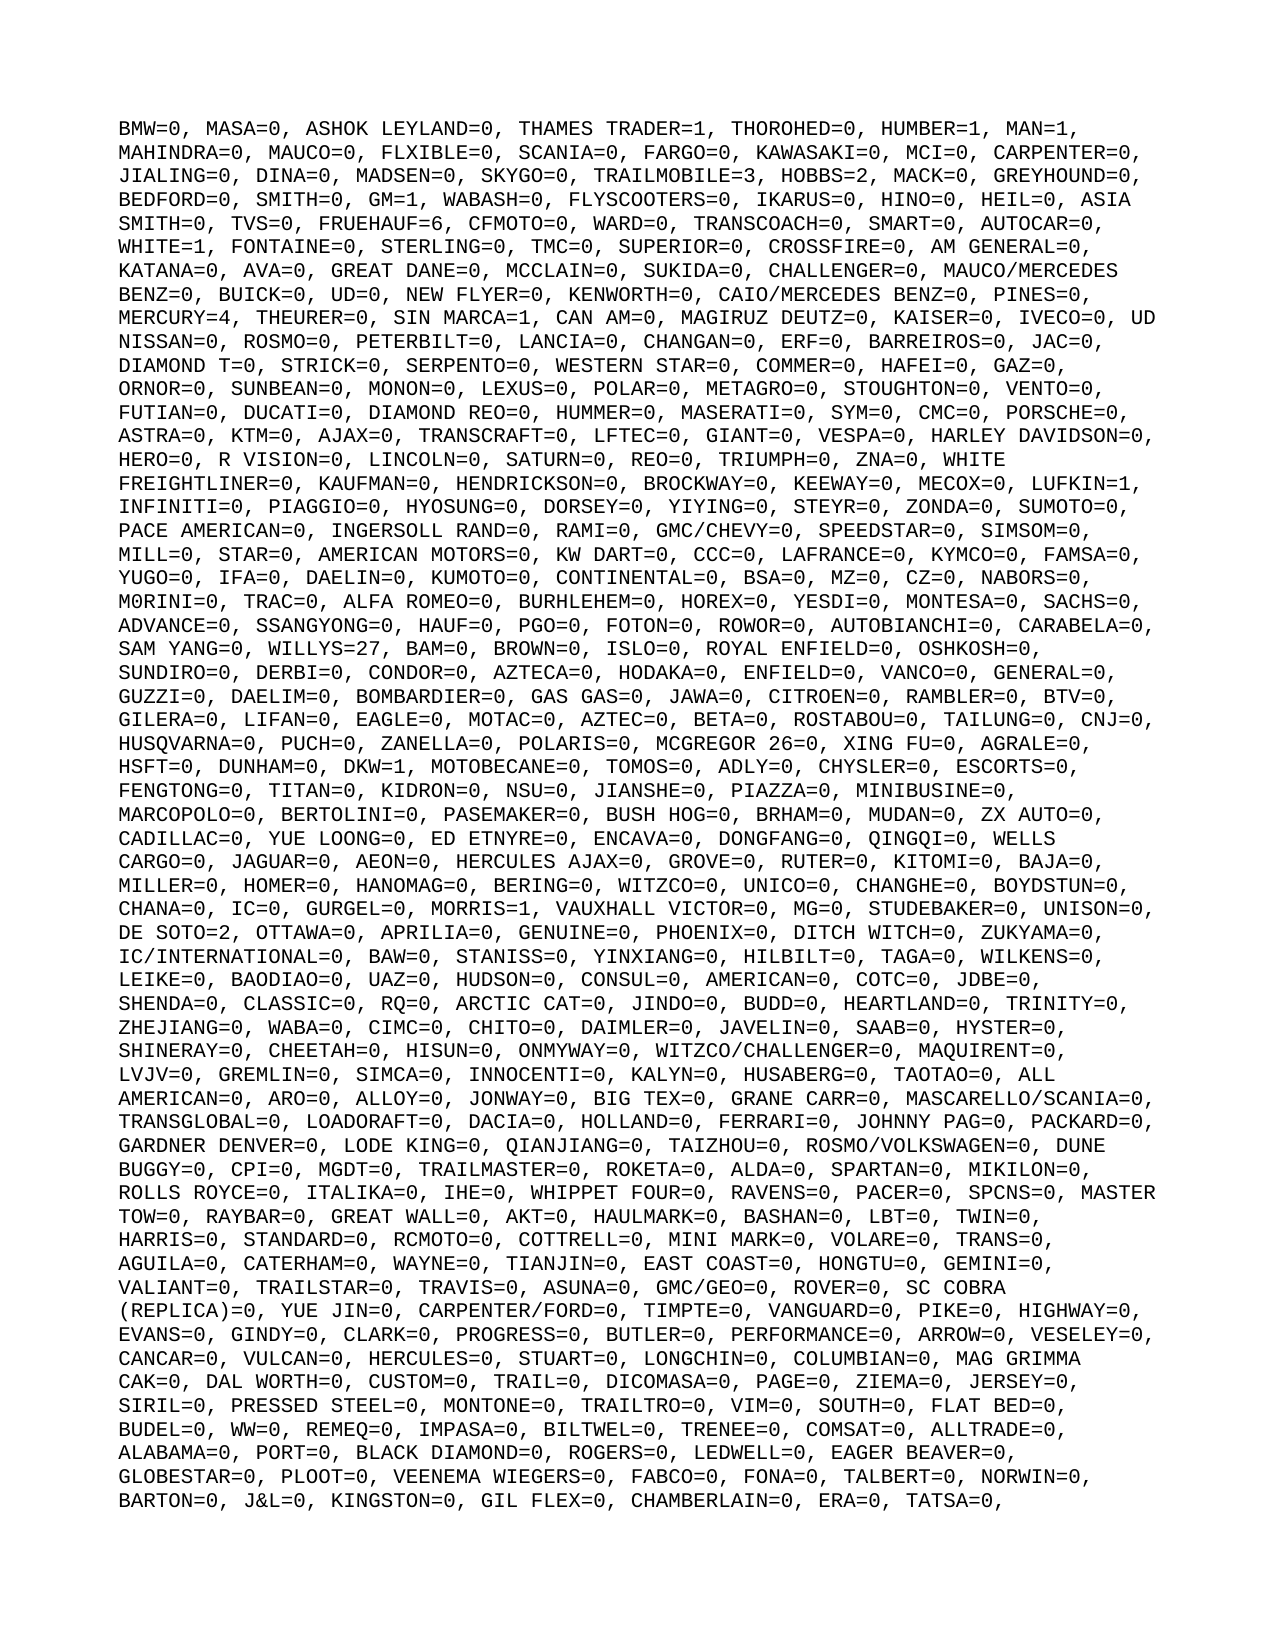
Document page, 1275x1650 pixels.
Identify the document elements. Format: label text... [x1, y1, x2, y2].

text BMW=0, MASA=0, ASHOK LEYLAND=0, THAMES TRADER=1, THOROHED=0, HUMBER=1, MAN=1, MAHINDRA=0, MAUCO=0, FLXIBLE=0, SCANIA=0, FARGO=0, KAWASAKI=0, MCI=0, CARPENTER=0, JIALING=0, DINA=0, MADSEN=0, SKYGO=0, TRAILMOBILE=3, HOBBS=2, MACK=0, GREYHOUND=0, BEDFORD=0, SMITH=0, GM=1, WABASH=0, FLYSCOOTERS=0, IKARUS=0, HINO=0, HEIL=0, ASIA SMITH=0, TVS=0, FRUEHAUF=6, CFMOTO=0, WARD=0, TRANSCOACH=0, SMART=0, AUTOCAR=0, WHITE=1, FONTAINE=0, STERLING=0, TMC=0, SUPERIOR=0, CROSSFIRE=0, AM GENERAL=0, KATANA=0, AVA=0, GREAT DANE=0, MCCLAIN=0, SUKIDA=0, CHALLENGER=0, MAUCO/MERCEDES BENZ=0, BUICK=0, UD=0, NEW FLYER=0, KENWORTH=0, CAIO/MERCEDES BENZ=0, PINES=0, MERCURY=4, THEURER=0, SIN MARCA=1, CAN AM=0, MAGIRUZ DEUTZ=0, KAISER=0, IVECO=0, UD NISSAN=0, ROSMO=0, PETERBILT=0, LANCIA=0, CHANGAN=0, ERF=0, BARREIROS=0, JAC=0, DIAMOND T=0, STRICK=0, SERPENTO=0, WESTERN STAR=0, COMMER=0, HAFEI=0, GAZ=0, ORNOR=0, SUNBEAN=0, MONON=0, LEXUS=0, POLAR=0, METAGRO=0, STOUGHTON=0, VENTO=0, FUTIAN=0, DUCATI=0, DIAMOND REO=0, HUMMER=0, MASERATI=0, SYM=0, CMC=0, PORSCHE=0, ASTRA=0, KTM=0, AJAX=0, TRANSCRAFT=0, LFTEC=0, GIANT=0, VESPA=0, HARLEY DAVIDSON=0, HERO=0, R VISION=0, LINCOLN=0, SATURN=0, REO=0, TRIUMPH=0, ZNA=0, WHITE FREIGHTLINER=0, KAUFMAN=0, HENDRICKSON=0, BROCKWAY=0, KEEWAY=0, MECOX=0, LUFKIN=1, INFINITI=0, PIAGGIO=0, HYOSUNG=0, DORSEY=0, YIYING=0, STEYR=0, ZONDA=0, SUMOTO=0, PACE AMERICAN=0, INGERSOLL RAND=0, RAMI=0, GMC/CHEVY=0, SPEEDSTAR=0, SIMSOM=0, MILL=0, STAR=0, AMERICAN MOTORS=0, KW DART=0, CCC=0, LAFRANCE=0, KYMCO=0, FAMSA=0, YUGO=0, IFA=0, DAELIN=0, KUMOTO=0, CONTINENTAL=0, BSA=0, MZ=0, CZ=0, NABORS=0, M0RINI=0, TRAC=0, ALFA ROMEO=0, BURHLEHEM=0, HOREX=0, YESDI=0, MONTESA=0, SACHS=0, ADVANCE=0, SSANGYONG=0, HAUF=0, PGO=0, FOTON=0, ROWOR=0, AUTOBIANCHI=0, CARABELA=0, SAM YANG=0, WILLYS=27, BAM=0, BROWN=0, ISLO=0, ROYAL ENFIELD=0, OSHKOSH=0, SUNDIRO=0, DERBI=0, CONDOR=0, AZTECA=0, HODAKA=0, ENFIELD=0, VANCO=0, GENERAL=0, GUZZI=0, DAELIM=0, BOMBARDIER=0, GAS GAS=0, JAWA=0, CITROEN=0, RAMBLER=0, BTV=0, GILERA=0, LIFAN=0, EAGLE=0, MOTAC=0, AZTEC=0, BETA=0, ROSTABOU=0, TAILUNG=0, CNJ=0, HUSQVARNA=0, PUCH=0, ZANELLA=0, POLARIS=0, MCGREGOR 26=0, XING FU=0, AGRALE=0, HSFT=0, DUNHAM=0, DKW=1, MOTOBECANE=0, TOMOS=0, ADLY=0, CHYSLER=0, ESCORTS=0, FENGTONG=0, TITAN=0, KIDRON=0, NSU=0, JIANSHE=0, PIAZZA=0, MINIBUSINE=0, MARCOPOLO=0, BERTOLINI=0, PASEMAKER=0, BUSH HOG=0, BRHAM=0, MUDAN=0, ZX AUTO=0, CADILLAC=0, YUE LOONG=0, ED ETNYRE=0, ENCAVA=0, DONGFANG=0, QINGQI=0, WELLS CARGO=0, JAGUAR=0, AEON=0, HERCULES AJAX=0, GROVE=0, RUTER=0, KITOMI=0, BAJA=0, MILLER=0, HOMER=0, HANOMAG=0, BERING=0, WITZCO=0, UNICO=0, CHANGHE=0, BOYDSTUN=0, CHANA=0, IC=0, GURGEL=0, MORRIS=1, VAUXHALL VICTOR=0, MG=0, STUDEBAKER=0, UNISON=0, DE SOTO=2, OTTAWA=0, APRILIA=0, GENUINE=0, PHOENIX=0, DITCH WITCH=0, ZUKYAMA=0, IC/INTERNATIONAL=0, BAW=0, STANISS=0, YINXIANG=0, HILBILT=0, TAGA=0, WILKENS=0, LEIKE=0, BAODIAO=0, UAZ=0, HUDSON=0, CONSUL=0, AMERICAN=0, COTC=0, JDBE=0, SHENDA=0, CLASSIC=0, RQ=0, ARCTIC CAT=0, JINDO=0, BUDD=0, HEARTLAND=0, TRINITY=0, ZHEJIANG=0, WABA=0, CIMC=0, CHITO=0, DAIMLER=0, JAVELIN=0, SAAB=0, HYSTER=0, SHINERAY=0, CHEETAH=0, HISUN=0, ONMYWAY=0, WITZCO/CHALLENGER=0, MAQUIRENT=0, LVJV=0, GREMLIN=0, SIMCA=0, INNOCENTI=0, KALYN=0, HUSABERG=0, TAOTAO=0, ALL AMERICAN=0, ARO=0, ALLOY=0, JONWAY=0, BIG TEX=0, GRANE CARR=0, MASCARELLO/SCANIA=0, TRANSGLOBAL=0, LOADORAFT=0, DACIA=0, HOLLAND=0, FERRARI=0, JOHNNY PAG=0, PACKARD=0, GARDNER DENVER=0, LODE KING=0, QIANJIANG=0, TAIZHOU=0, ROSMO/VOLKSWAGEN=0, DUNE BUGGY=0, CPI=0, MGDT=0, TRAILMASTER=0, ROKETA=0, ALDA=0, SPARTAN=0, MIKILON=0, ROLLS ROYCE=0, ITALIKA=0, IHE=0, WHIPPET FOUR=0, RAVENS=0, PACER=0, SPCNS=0, MASTER TOW=0, RAYBAR=0, GREAT WALL=0, AKT=0, HAULMARK=0, BASHAN=0, LBT=0, TWIN=0, HARRIS=0, STANDARD=0, RCMOTO=0, COTTRELL=0, MINI MARK=0, VOLARE=0, TRANS=0, AGUILA=0, CATERHAM=0, WAYNE=0, TIANJIN=0, EAST COAST=0, HONGTU=0, GEMINI=0, VALIANT=0, TRAILSTAR=0, TRAVIS=0, ASUNA=0, GMC/GEO=0, ROVER=0, SC COBRA (REPLICA)=0, YUE JIN=0, CARPENTER/FORD=0, TIMPTE=0, VANGUARD=0, PIKE=0, HIGHWAY=0, EVANS=0, GINDY=0, CLARK=0, PROGRESS=0, BUTLER=0, PERFORMANCE=0, ARROW=0, VESELEY=0, CANCAR=0, VULCAN=0, HERCULES=0, STUART=0, LONGCHIN=0, COLUMBIAN=0, MAG GRIMMA CAK=0, DAL WORTH=0, CUSTOM=0, TRAIL=0, DICOMASA=0, PAGE=0, ZIEMA=0, JERSEY=0, SIRIL=0, PRESSED STEEL=0, MONTONE=0, TRAILTRO=0, VIM=0, SOUTH=0, FLAT BED=0, BUDEL=0, WW=0, REMEQ=0, IMPASA=0, BILTWEL=0, TRENEE=0, COMSAT=0, ALLTRADE=0, ALABAMA=0, PORT=0, BLACK DIAMOND=0, ROGERS=0, LEDWELL=0, EAGER BEAVER=0, GLOBESTAR=0, PLOOT=0, VEENEMA WIEGERS=0, FABCO=0, FONA=0, TALBERT=0, NORWIN=0, BARTON=0, J&L=0, KINGSTON=0, GIL FLEX=0, CHAMBERLAIN=0, ERA=0, TATSA=0, [118, 118, 1157, 1513]
